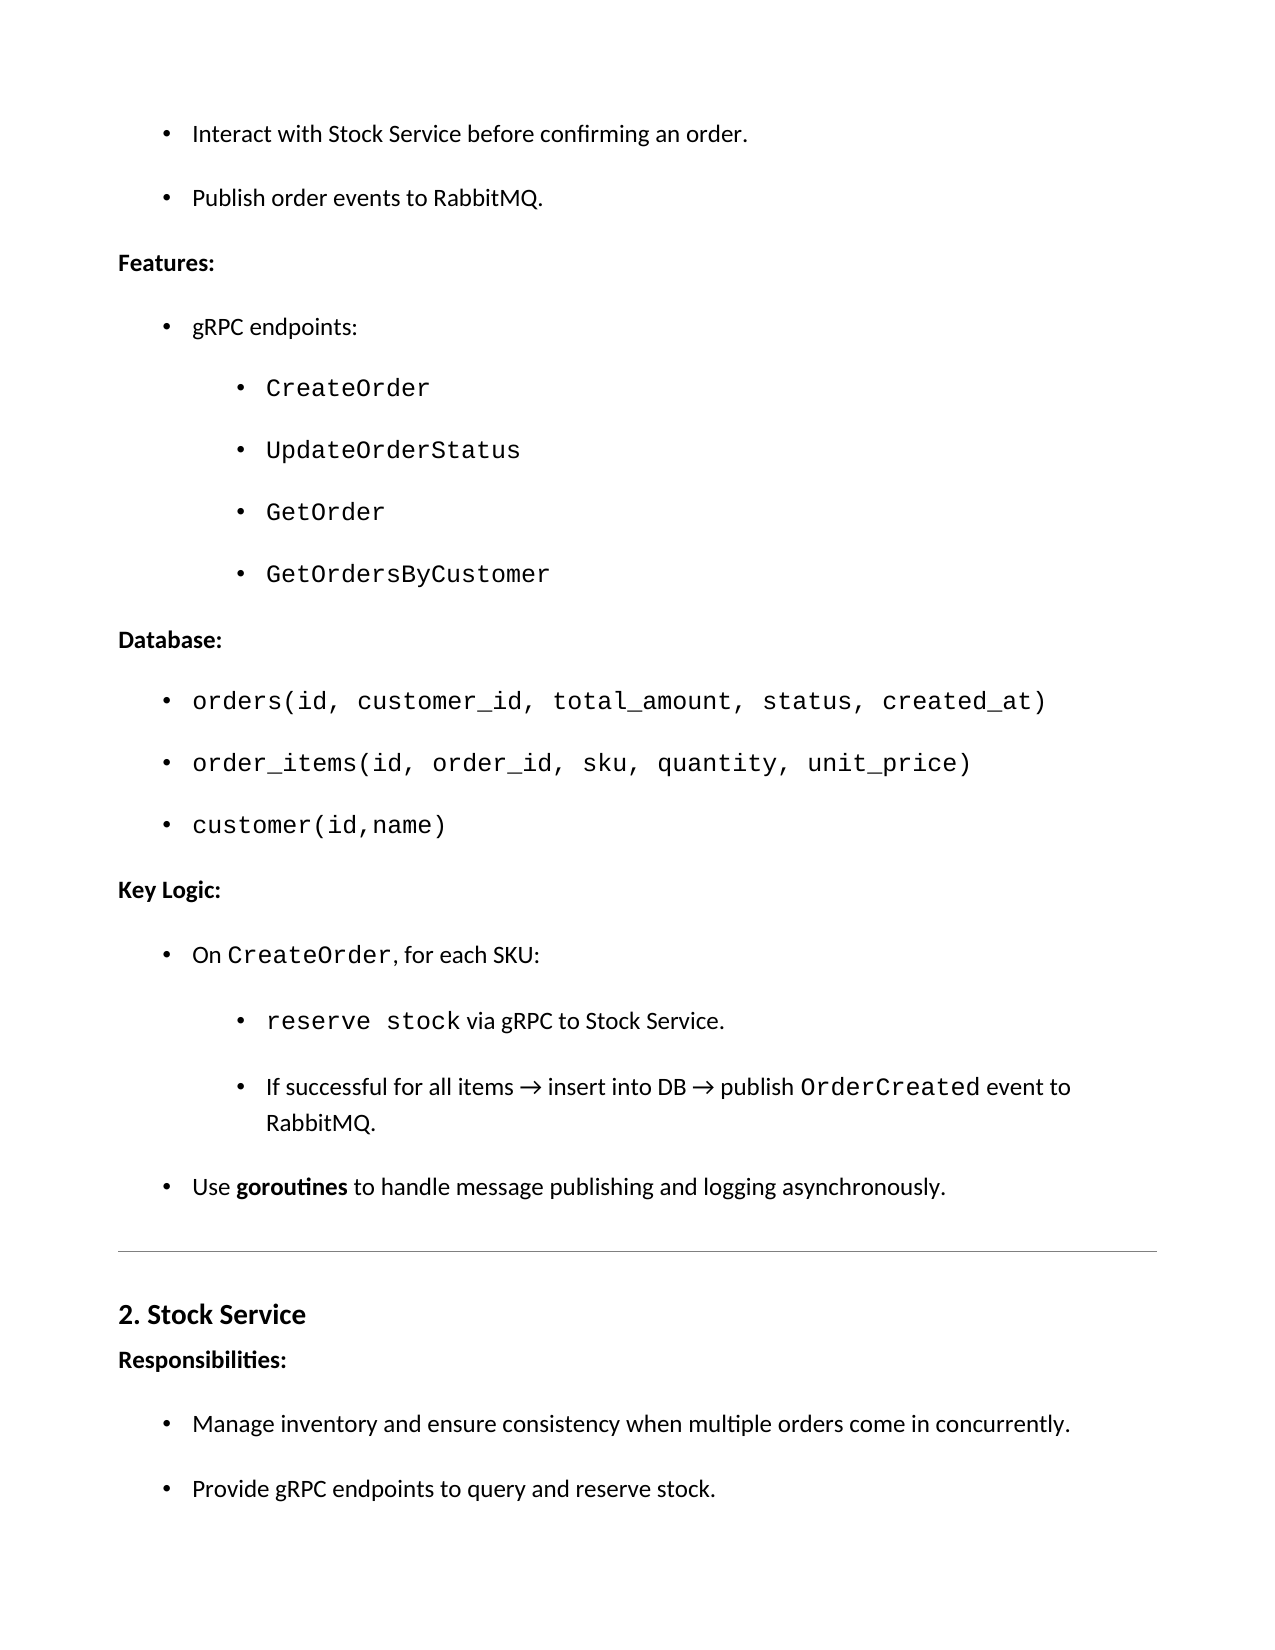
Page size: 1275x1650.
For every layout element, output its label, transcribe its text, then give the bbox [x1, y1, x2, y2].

list customer(id,name) [162, 812, 1157, 841]
text Features: [118, 247, 1157, 278]
list GetOrder [236, 500, 1157, 528]
list UpdateOrderStatus [236, 438, 1157, 466]
text Responsibilities: [118, 1344, 1157, 1374]
list orders(id, customer_id, total_amount, status, created_at) [162, 688, 1157, 717]
list CreateOrder [236, 376, 1157, 404]
text Database: [118, 624, 1157, 654]
list reserve stock via gRPC to Stock Service. [236, 1005, 1157, 1037]
list GetOrdersByCustomer [236, 562, 1157, 590]
subtitle 2. Stock Service [118, 1296, 1157, 1331]
list Interact with Stock Service before confirming an order. [162, 118, 1157, 149]
list If successful for all items → insert into DB → publish OrderCreated event to RabbitMQ. [236, 1071, 1157, 1137]
list Manage inventory and ensure consistency when multiple orders come in concurrently. [162, 1408, 1157, 1439]
list Use goroutines to handle message publishing and logging asynchronously. [162, 1171, 1157, 1202]
list gRPC endpoints: [162, 312, 1157, 342]
list On CreateOrder, for each SKU: [162, 939, 1157, 971]
list Publish order events to RabbitMQ. [162, 183, 1157, 213]
list order_items(id, order_id, sku, quantity, unit_price) [162, 750, 1157, 779]
text Key Logic: [118, 874, 1157, 905]
list Provide gRPC endpoints to query and reserve stock. [162, 1473, 1157, 1503]
